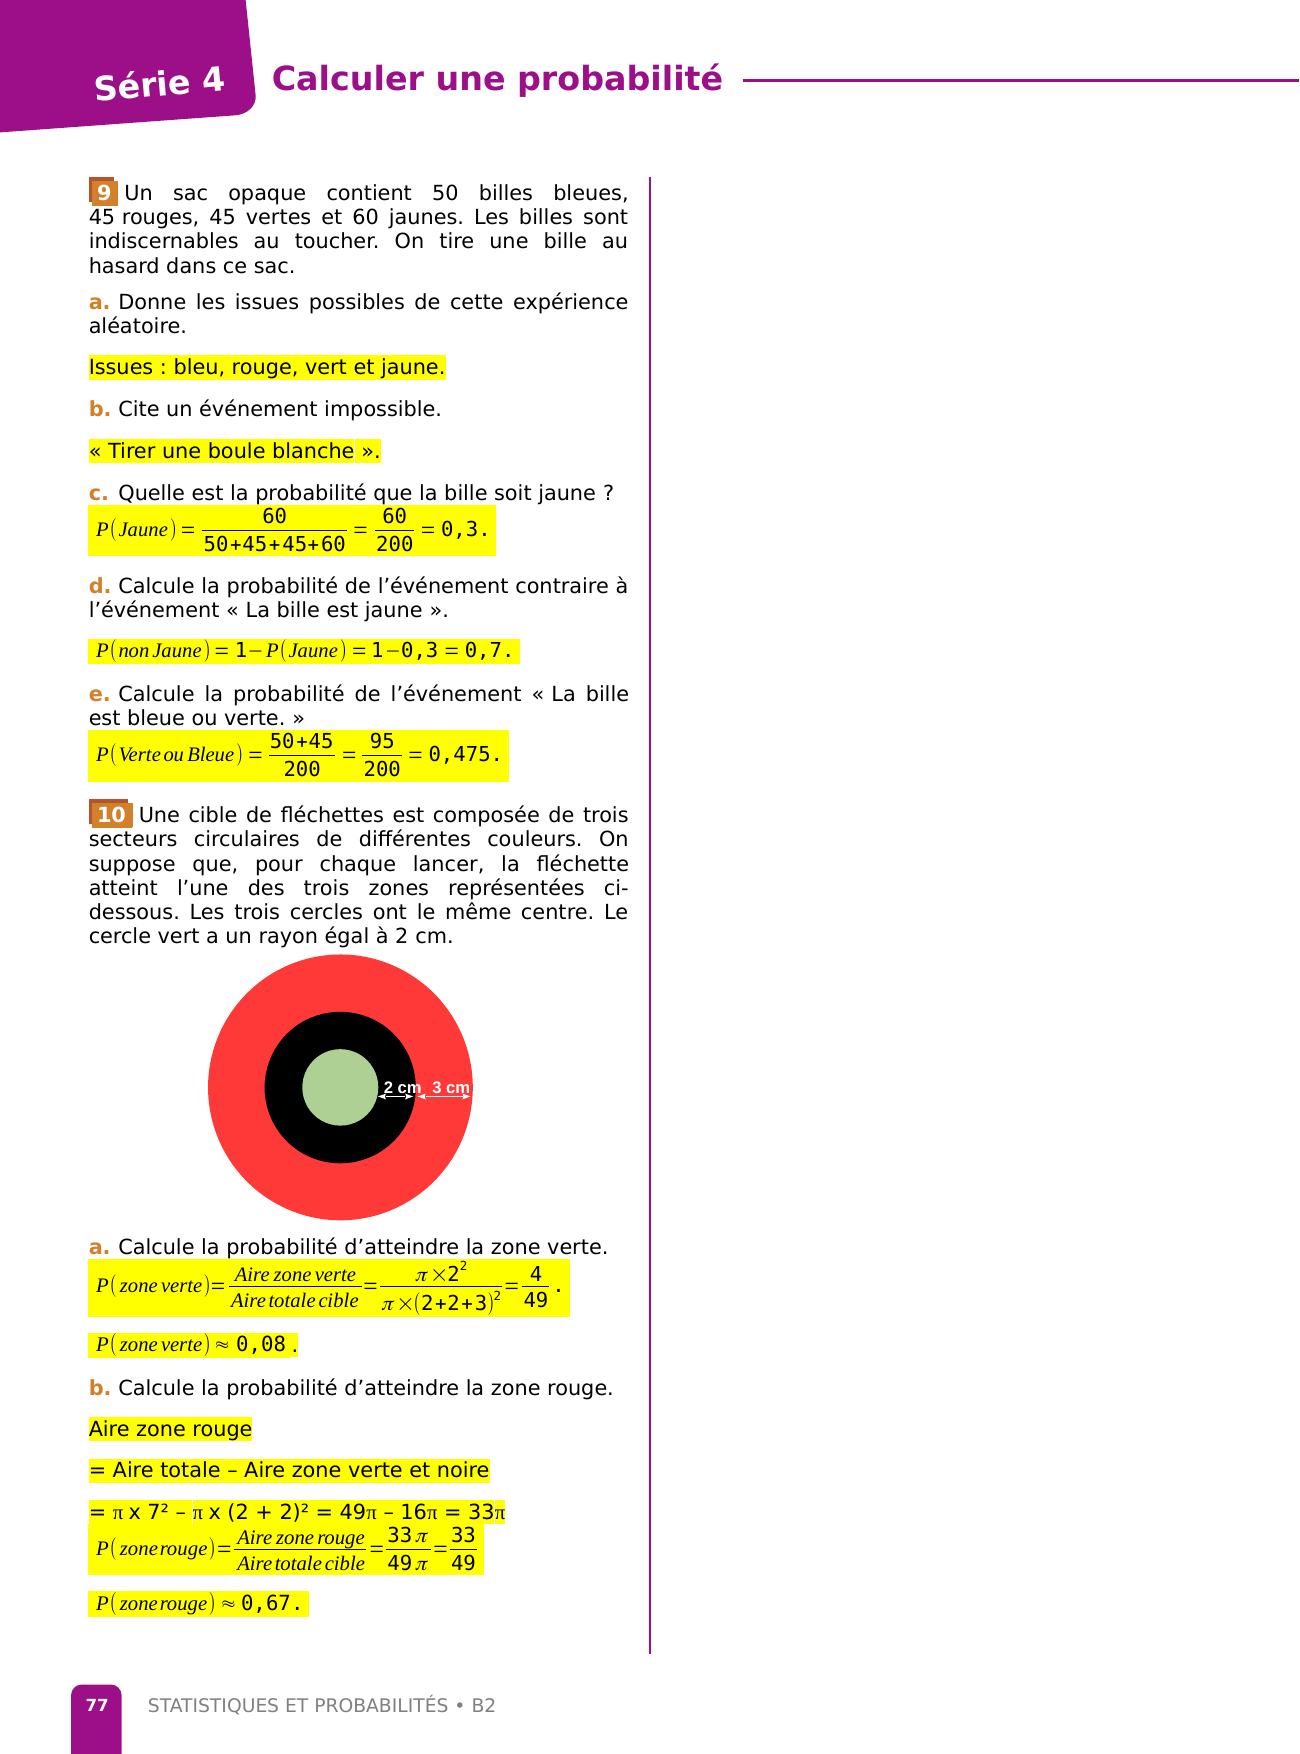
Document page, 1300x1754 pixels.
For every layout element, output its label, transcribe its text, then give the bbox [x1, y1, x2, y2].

list Calcule la probabilité de l’événement « La bille est bleue ou verte. » [88, 682, 629, 730]
subtitle Un sac opaque contient 50 billes bleues, 45 rouges, 45 vertes et 60 jaunes. Les billes sont indiscernables au toucher. On tire une bille au hasard dans ce sac. [88, 177, 629, 278]
list Calcule la probabilité d’atteindre la zone verte. [88, 1235, 629, 1259]
list Quelle est la probabilité que la bille soit jaune ? [88, 481, 629, 505]
list Cite un événement impossible. [88, 397, 629, 422]
list Calcule la probabilité d’atteindre la zone rouge. [88, 1376, 629, 1400]
list Donne les issues possibles de cette expérience aléatoire. [88, 290, 629, 338]
list . [88, 1259, 629, 1358]
list Aire zone rouge [88, 1400, 629, 1441]
subtitle Une cible de fléchettes est composée de trois secteurs circulaires de différentes couleurs. On suppose que, pour chaque lancer, la fléchette atteint l’une des trois zones représentées ci-dessous. Les trois cercles ont le même centre. Le cercle vert a un rayon égal à 2 cm. [88, 799, 629, 949]
list = Aire totale – Aire zone verte et noire [88, 1441, 629, 1483]
list Calcule la probabilité de l’événement contraire à l’événement « La bille est jaune ». [88, 574, 629, 623]
list « Tirer une boule blanche ». [88, 422, 629, 463]
list = π x 7² – π x (2 + 2)² = 49π – 16π = 33π [88, 1483, 629, 1575]
list Issues : bleu, rouge, vert et jaune. [88, 338, 629, 380]
